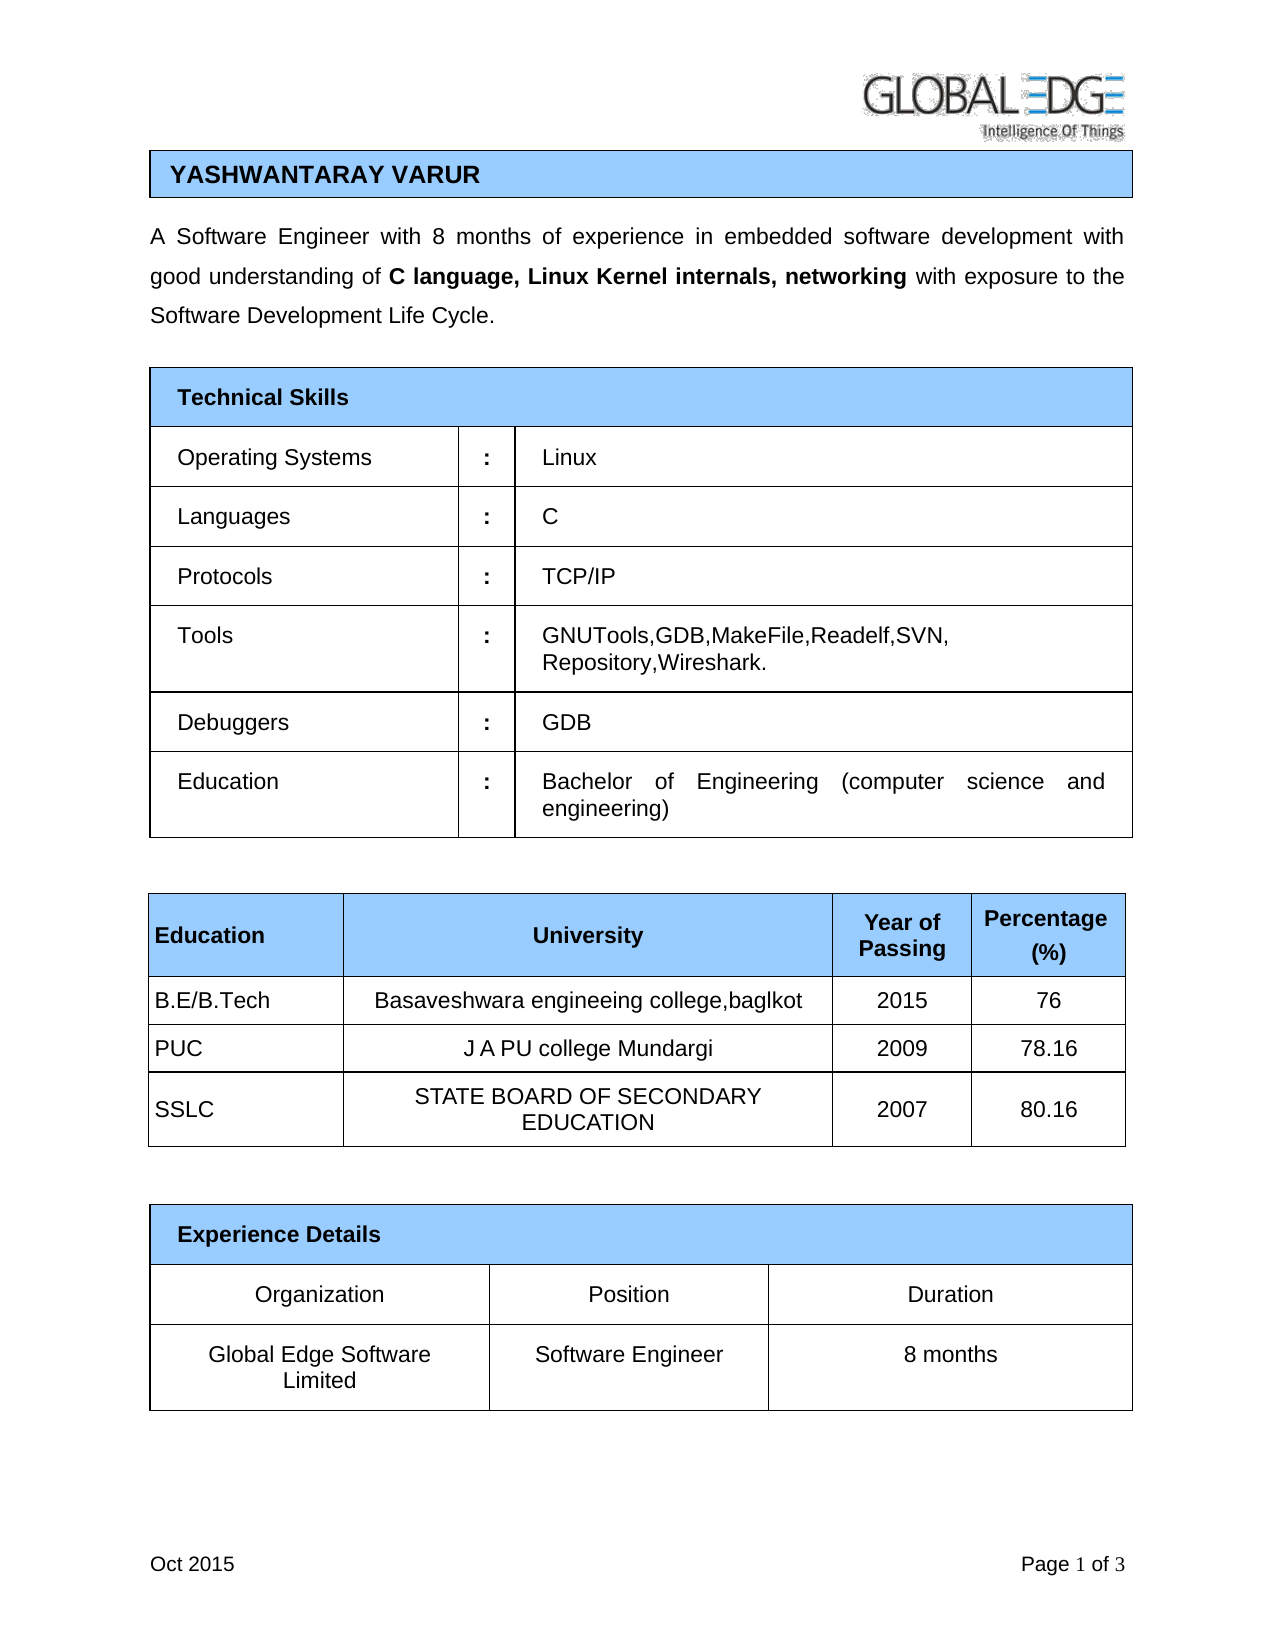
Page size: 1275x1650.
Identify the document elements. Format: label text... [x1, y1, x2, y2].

subtitle A Software Engineer with 8 months of experience in embedded software development with good understanding of C language, Linux Kernel internals, networking with exposure to the Software Development Life Cycle. [150, 223, 1125, 328]
table_cell : [459, 427, 514, 486]
table_cell Languages [151, 487, 458, 546]
table_cell SSLC [149, 1073, 343, 1146]
table_cell Software Engineer [490, 1325, 768, 1409]
table_cell 8 months [769, 1325, 1132, 1409]
table_cell : [459, 487, 514, 546]
table_cell Protocols [151, 547, 458, 605]
table_cell Organization [151, 1265, 489, 1323]
table_cell TCP/IP [516, 547, 1132, 605]
table_cell : [459, 547, 514, 605]
table_cell Debuggers [151, 693, 458, 751]
table_cell : [459, 752, 514, 837]
table_cell 2015 [833, 977, 971, 1023]
table_header Percentage (%) [972, 894, 1125, 976]
table_cell Tools [151, 606, 458, 691]
table_header Experience Details [151, 1205, 1132, 1264]
table_cell B.E/B.Tech [149, 977, 343, 1023]
table_cell 78.16 [972, 1025, 1125, 1071]
table_cell : [459, 693, 514, 751]
table_cell J A PU college Mundargi [344, 1025, 832, 1071]
table_cell Duration [769, 1265, 1132, 1323]
table_header University [344, 894, 832, 976]
table_header Year of Passing [833, 894, 971, 976]
table_cell 2009 [833, 1025, 971, 1071]
table_cell STATE BOARD OF SECONDARY EDUCATION [344, 1073, 832, 1146]
table_header Technical Skills [151, 368, 1132, 426]
table_cell Position [490, 1265, 768, 1323]
table_header Education [149, 894, 343, 976]
table_cell Global Edge Software Limited [151, 1325, 489, 1409]
table_header YASHWANTARAY VARUR [151, 151, 1132, 197]
picture [862, 73, 1125, 143]
table_cell 2007 [833, 1073, 971, 1146]
table_cell 80.16 [972, 1073, 1125, 1146]
table_cell Bachelor of Engineering (computer science and engineering) [516, 752, 1132, 837]
table_cell Basaveshwara engineeing college,baglkot [344, 977, 832, 1023]
table_cell C [516, 487, 1132, 546]
table_cell GNUTools,GDB,MakeFile,Readelf,SVN, Repository,Wireshark. [516, 606, 1132, 691]
table_cell Education [151, 752, 458, 837]
table_cell GDB [516, 693, 1132, 751]
table_cell Linux [516, 427, 1132, 486]
table_cell 76 [972, 977, 1125, 1023]
table_cell Operating Systems [151, 427, 458, 486]
table_cell PUC [149, 1025, 343, 1071]
table_cell : [459, 606, 514, 691]
